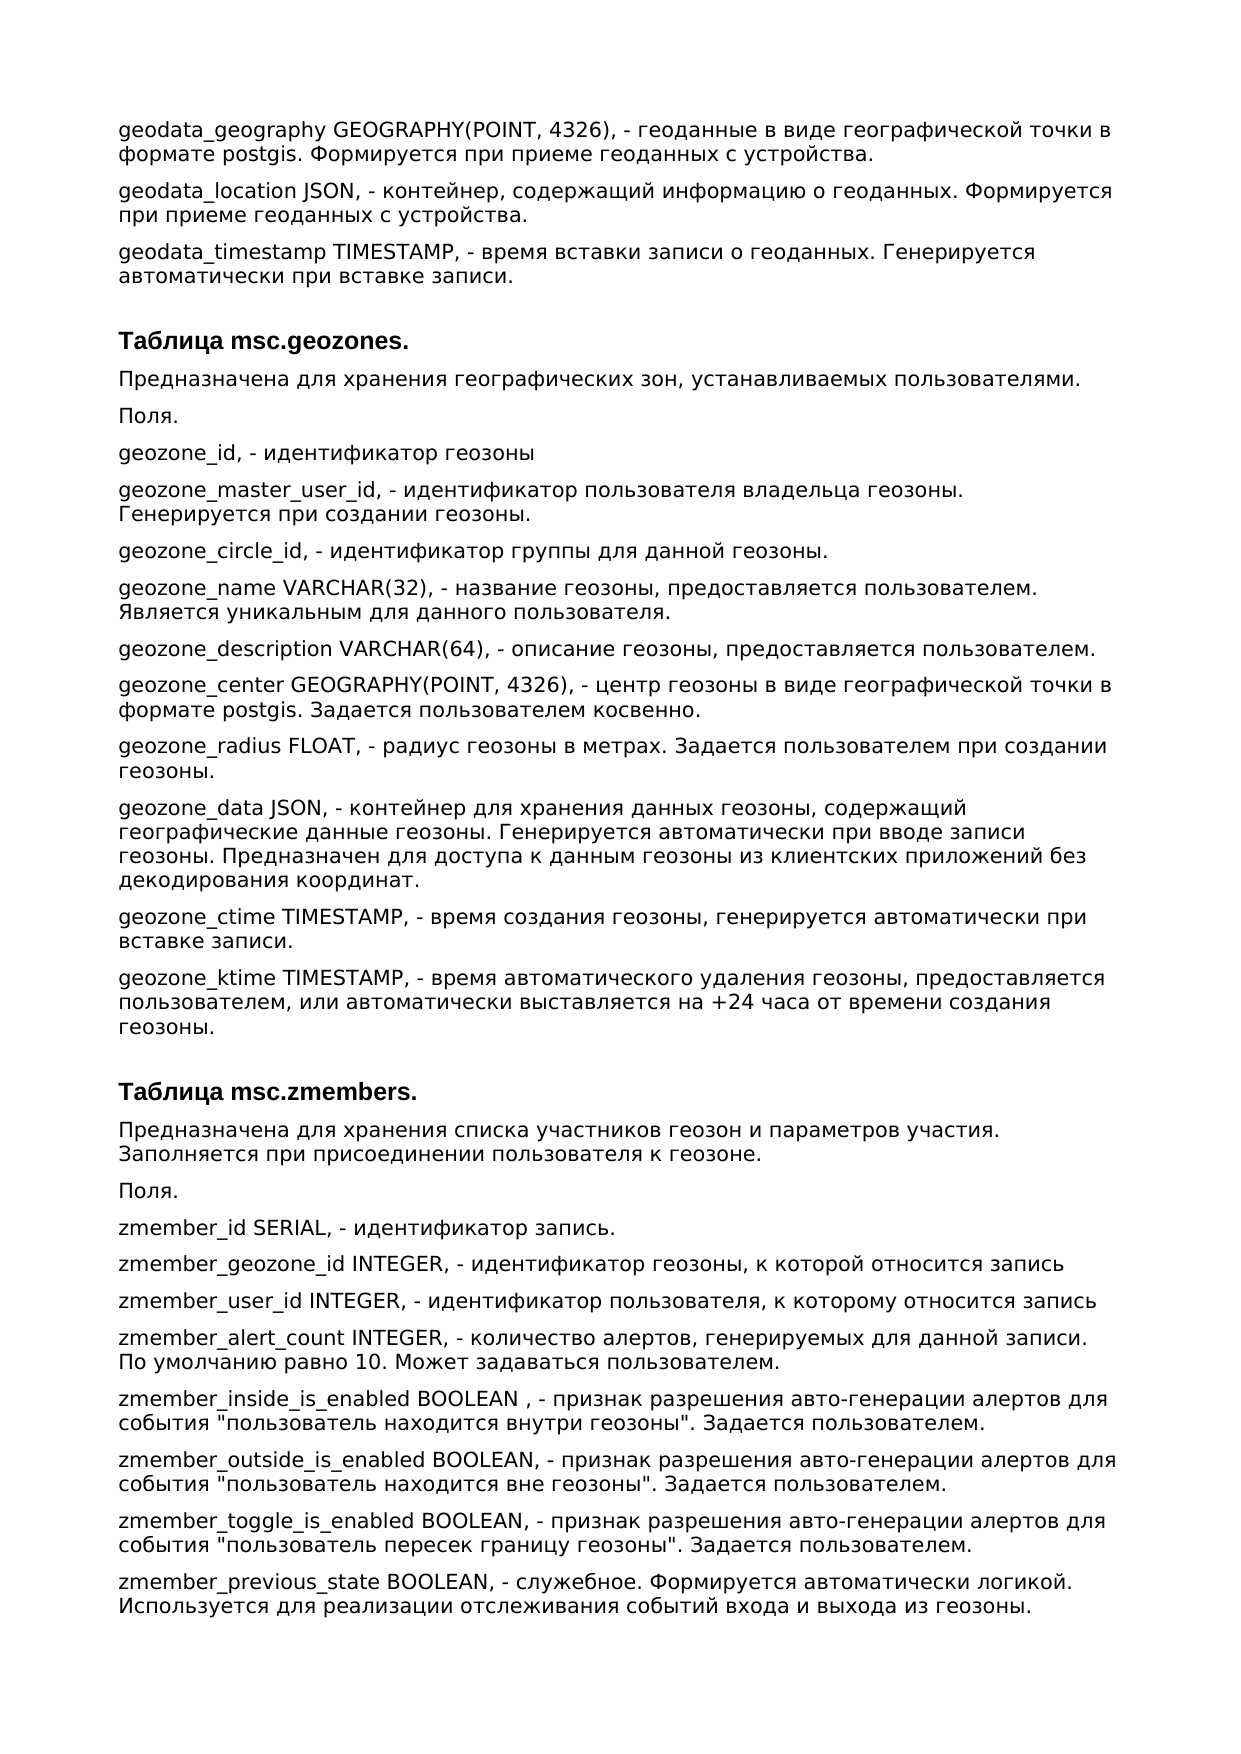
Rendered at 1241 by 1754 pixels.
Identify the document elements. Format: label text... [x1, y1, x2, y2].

text Предназначена для хранения географических зон, устанавливаемых пользователями. [118, 367, 1122, 392]
text Поля. [118, 1179, 1122, 1203]
subtitle Таблица msc.geozones. [118, 326, 1122, 355]
text geozone_master_user_id, - идентификатор пользователя владельца геозоны. Генерируется при создании геозоны. [118, 478, 1122, 526]
text geodata_geography GEOGRAPHY(POINT, 4326), - геоданные в виде географической точки в формате postgis. Формируется при приеме геоданных с устройства. [118, 118, 1122, 167]
text Предназначена для хранения списка участников геозон и параметров участия. Заполняется при присоединении пользователя к геозоне. [118, 1118, 1122, 1166]
text geozone_data JSON, - контейнер для хранения данных геозоны, содержащий географические данные геозоны. Генерируется автоматически при вводе записи геозоны. Предназначен для доступа к данным геозоны из клиентских приложений без декодирования координат. [118, 796, 1122, 893]
text geozone_name VARCHAR(32), - название геозоны, предоставляется пользователем. Является уникальным для данного пользователя. [118, 576, 1122, 624]
text geozone_ctime TIMESTAMP, - время создания геозоны, генерируется автоматически при вставке записи. [118, 905, 1122, 954]
text zmember_previous_state BOOLEAN, - служебное. Формируется автоматически логикой. Используется для реализации отслеживания событий входа и выхода из геозоны. [118, 1570, 1122, 1618]
subtitle Таблица msc.zmembers. [118, 1076, 1122, 1105]
text zmember_geozone_id INTEGER, - идентификатор геозоны, к которой относится запись [118, 1252, 1122, 1277]
text zmember_id SERIAL, - идентификатор запись. [118, 1216, 1122, 1240]
text zmember_user_id INTEGER, - идентификатор пользователя, к которому относится запись [118, 1289, 1122, 1313]
text geodata_timestamp TIMESTAMP, - время вставки записи о геоданных. Генерируется автоматически при вставке записи. [118, 240, 1122, 289]
text geozone_ktime TIMESTAMP, - время автоматического удаления геозоны, предоставляется пользователем, или автоматически выставляется на +24 часа от времени создания геозоны. [118, 966, 1122, 1039]
text zmember_alert_count INTEGER, - количество алертов, генерируемых для данной записи. По умолчанию равно 10. Может задаваться пользователем. [118, 1326, 1122, 1374]
text zmember_toggle_is_enabled BOOLEAN, - признак разрешения авто-генерации алертов для события "пользователь пересек границу геозоны". Задается пользователем. [118, 1509, 1122, 1557]
text geozone_center GEOGRAPHY(POINT, 4326), - центр геозоны в виде географической точки в формате postgis. Задается пользователем косвенно. [118, 673, 1122, 722]
text geozone_circle_id, - идентификатор группы для данной геозоны. [118, 539, 1122, 563]
text geozone_radius FLOAT, - радиус геозоны в метрах. Задается пользователем при создании геозоны. [118, 734, 1122, 783]
text zmember_outside_is_enabled BOOLEAN, - признак разрешения авто-генерации алертов для события "пользователь находится вне геозоны". Задается пользователем. [118, 1448, 1122, 1496]
text geozone_description VARCHAR(64), - описание геозоны, предоставляется пользователем. [118, 637, 1122, 661]
text geodata_location JSON, - контейнер, содержащий информацию о геоданных. Формируется при приеме геоданных с устройства. [118, 179, 1122, 228]
text zmember_inside_is_enabled BOOLEAN , - признак разрешения авто-генерации алертов для события "пользователь находится внутри геозоны". Задается пользователем. [118, 1387, 1122, 1435]
text geozone_id, - идентификатор геозоны [118, 441, 1122, 465]
text Поля. [118, 404, 1122, 428]
